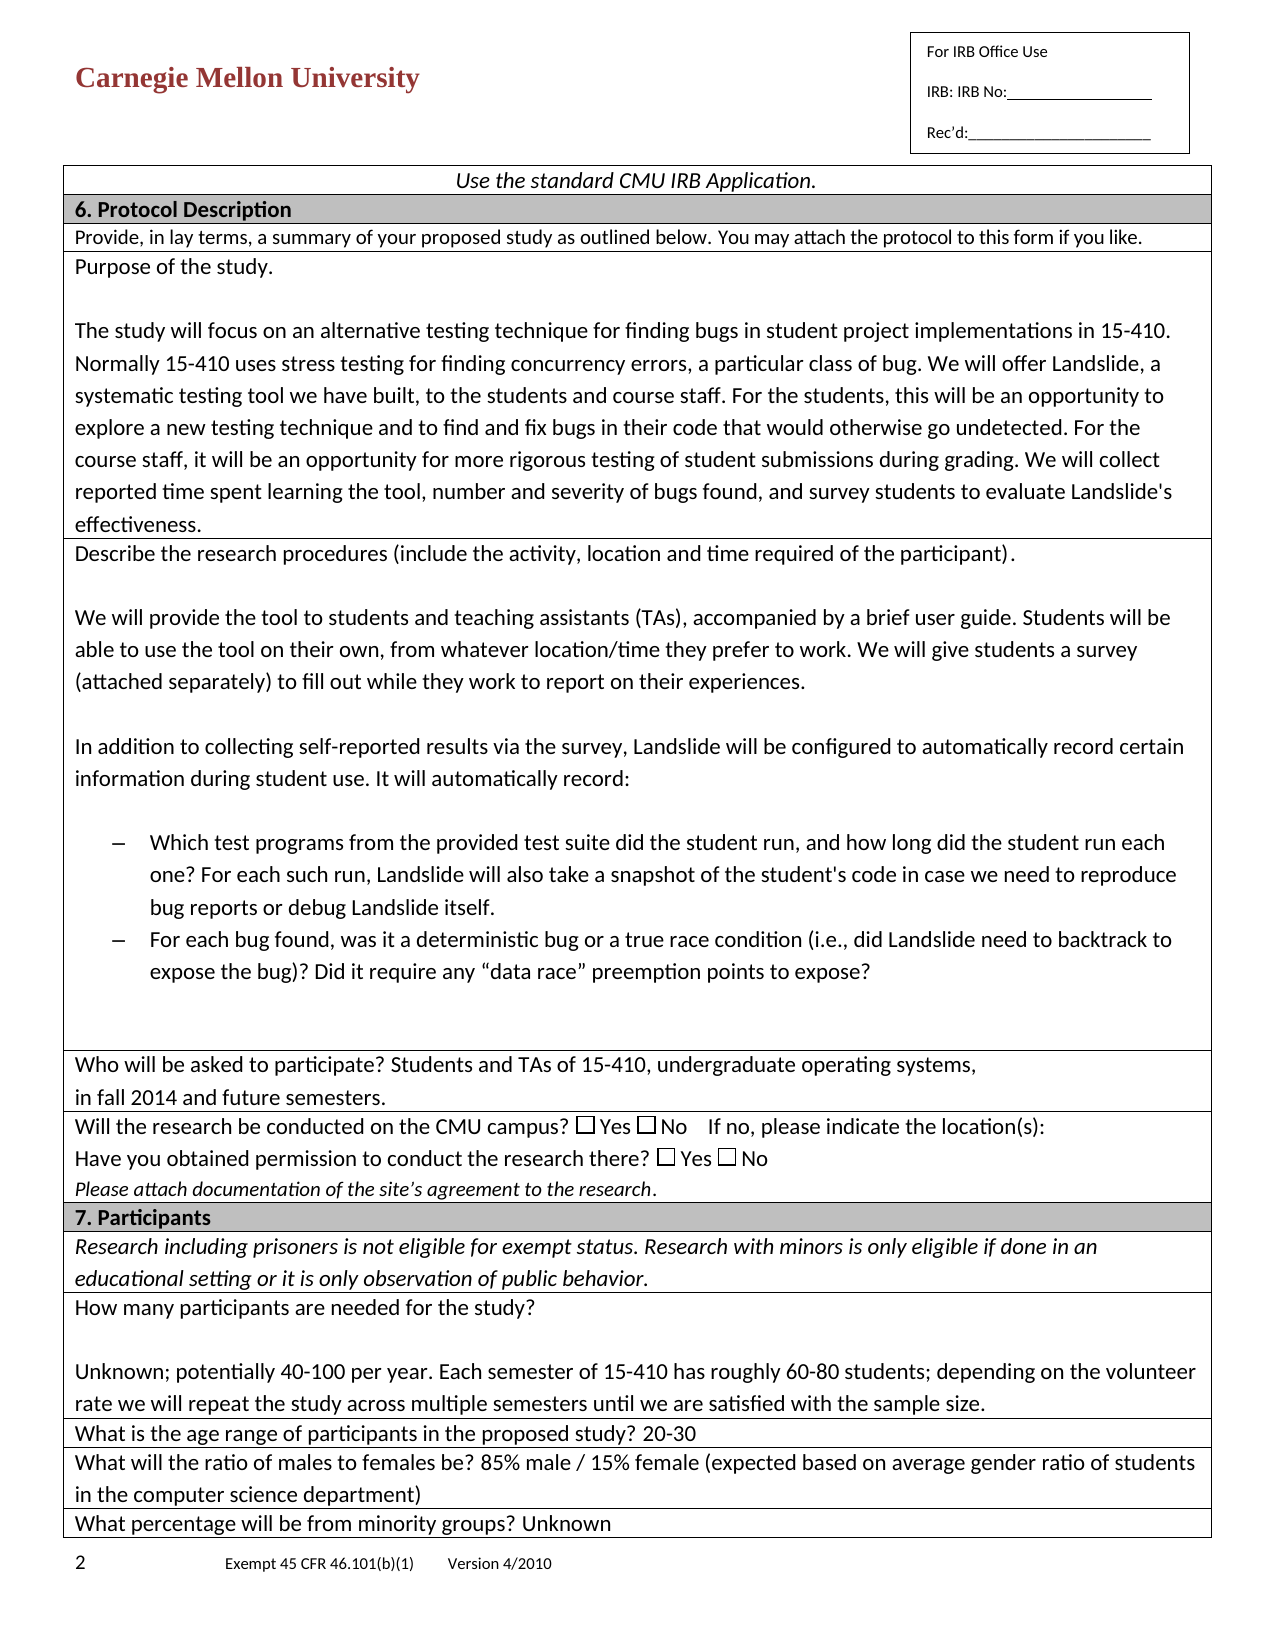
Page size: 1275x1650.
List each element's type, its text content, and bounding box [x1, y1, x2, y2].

table_cell Describe the research procedures (include the activity, location and time required of the participant). We will provide the tool to students and teaching assistants (TAs), accompanied by a brief user guide. Students will be able to use the tool on their own, from whatever location/time they prefer to work. We will give students a survey (attached separately) to fill out while they work to report on their experiences. In addition to collecting self-reported results via the survey, Landslide will be configured to automatically record certain information during student use. It will automatically record: Which test programs from the provided test suite did the student run, and how long did the student run each one? For each such run, Landslide will also take a snapshot of the student's code in case we need to reproduce bug reports or debug Landslide itself. For each bug found, was it a deterministic bug or a true race condition (i.e., did Landslide need to backtrack to expose the bug)? Did it require any “data race” preemption points to expose? [64, 539, 1211, 1049]
table_cell How many participants are needed for the study? Unknown; potentially 40-100 per year. Each semester of 15-410 has roughly 60-80 students; depending on the volunteer rate we will repeat the study across multiple semesters until we are satisfied with the sample size. [64, 1293, 1211, 1418]
table_cell Purpose of the study. The study will focus on an alternative testing technique for finding bugs in student project implementations in 15-410. Normally 15-410 uses stress testing for finding concurrency errors, a particular class of bug. We will offer Landslide, a systematic testing tool we have built, to the students and course staff. For the students, this will be an opportunity to explore a new testing technique and to find and fix bugs in their code that would otherwise go undetected. For the course staff, it will be an opportunity for more rigorous testing of student submissions during grading. We will collect reported time spent learning the tool, number and severity of bugs found, and survey students to evaluate Landslide's effectiveness. [64, 252, 1211, 538]
table_cell Will the research be conducted on the CMU campus? Yes No If no, please indicate the location(s): Have you obtained permission to conduct the research there? Yes No Please attach documentation of the site’s agreement to the research. [64, 1112, 1211, 1202]
table_cell 7. Participants [64, 1203, 1211, 1231]
table_cell Use the standard CMU IRB Application. [64, 166, 1211, 194]
table_cell What is the age range of participants in the proposed study? 20-30 [64, 1419, 1211, 1447]
table_cell Provide, in lay terms, a summary of your proposed study as outlined below. You may attach the protocol to this form if you like. [64, 224, 1211, 251]
table_cell What will the ratio of males to females be? 85% male / 15% female (expected based on average gender ratio of students in the computer science department) [64, 1448, 1211, 1508]
table_cell What percentage will be from minority groups? Unknown [64, 1509, 1211, 1537]
table_cell Research including prisoners is not eligible for exempt status. Research with minors is only eligible if done in an educational setting or it is only observation of public behavior. [64, 1232, 1211, 1292]
table_cell Who will be asked to participate? Students and TAs of 15-410, undergraduate operating systems, in fall 2014 and future semesters. [64, 1051, 1211, 1111]
table_cell 6. Protocol Description [64, 195, 1211, 223]
